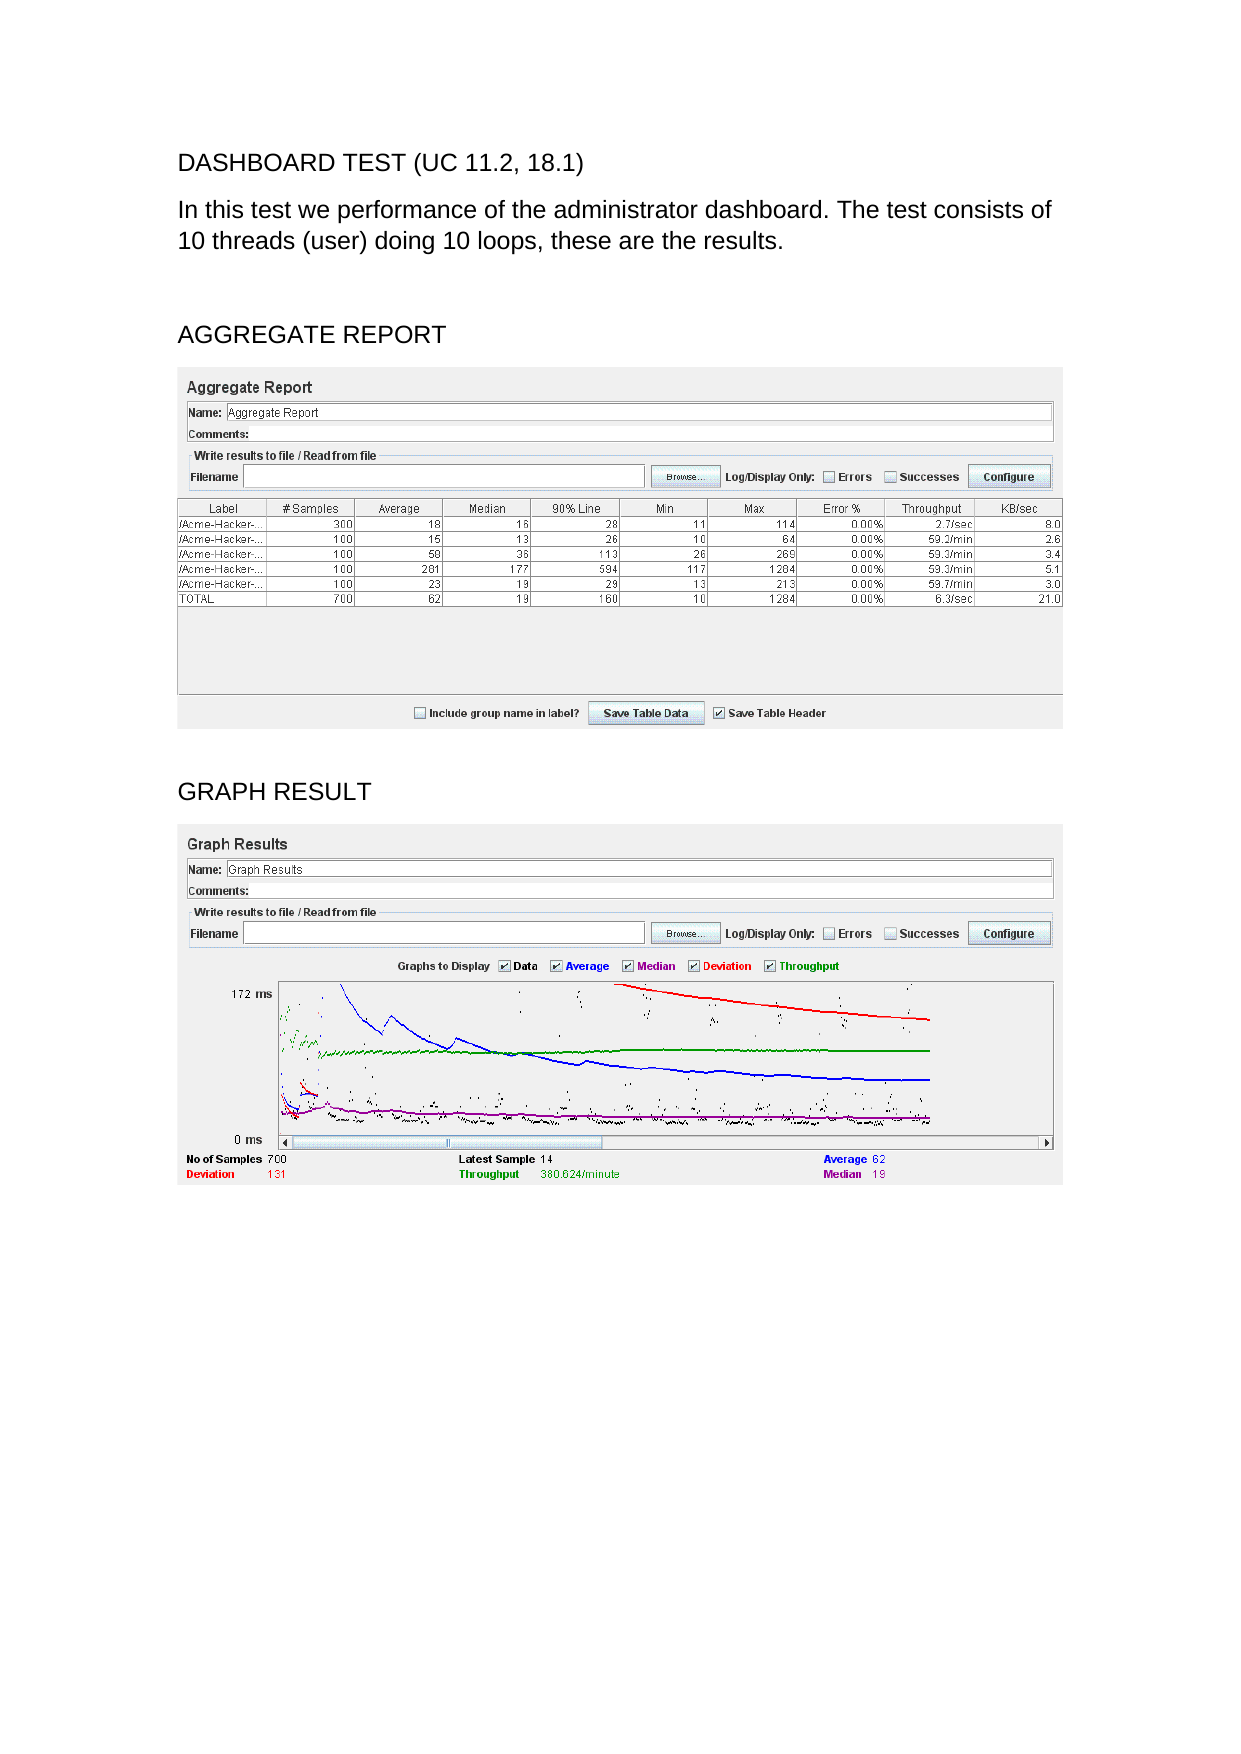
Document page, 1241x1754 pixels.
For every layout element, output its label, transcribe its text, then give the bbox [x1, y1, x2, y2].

text In this test we performance of the administrator dashboard. The test consists of 10 threads (user) doing 10 loops, these are the results. [177, 195, 1063, 254]
text AGGREGATE REPORT [177, 321, 1063, 349]
text GRAPH RESULT [177, 777, 1063, 806]
text DASHBOARD TEST (UC 11.2, 18.1) [177, 148, 1063, 176]
